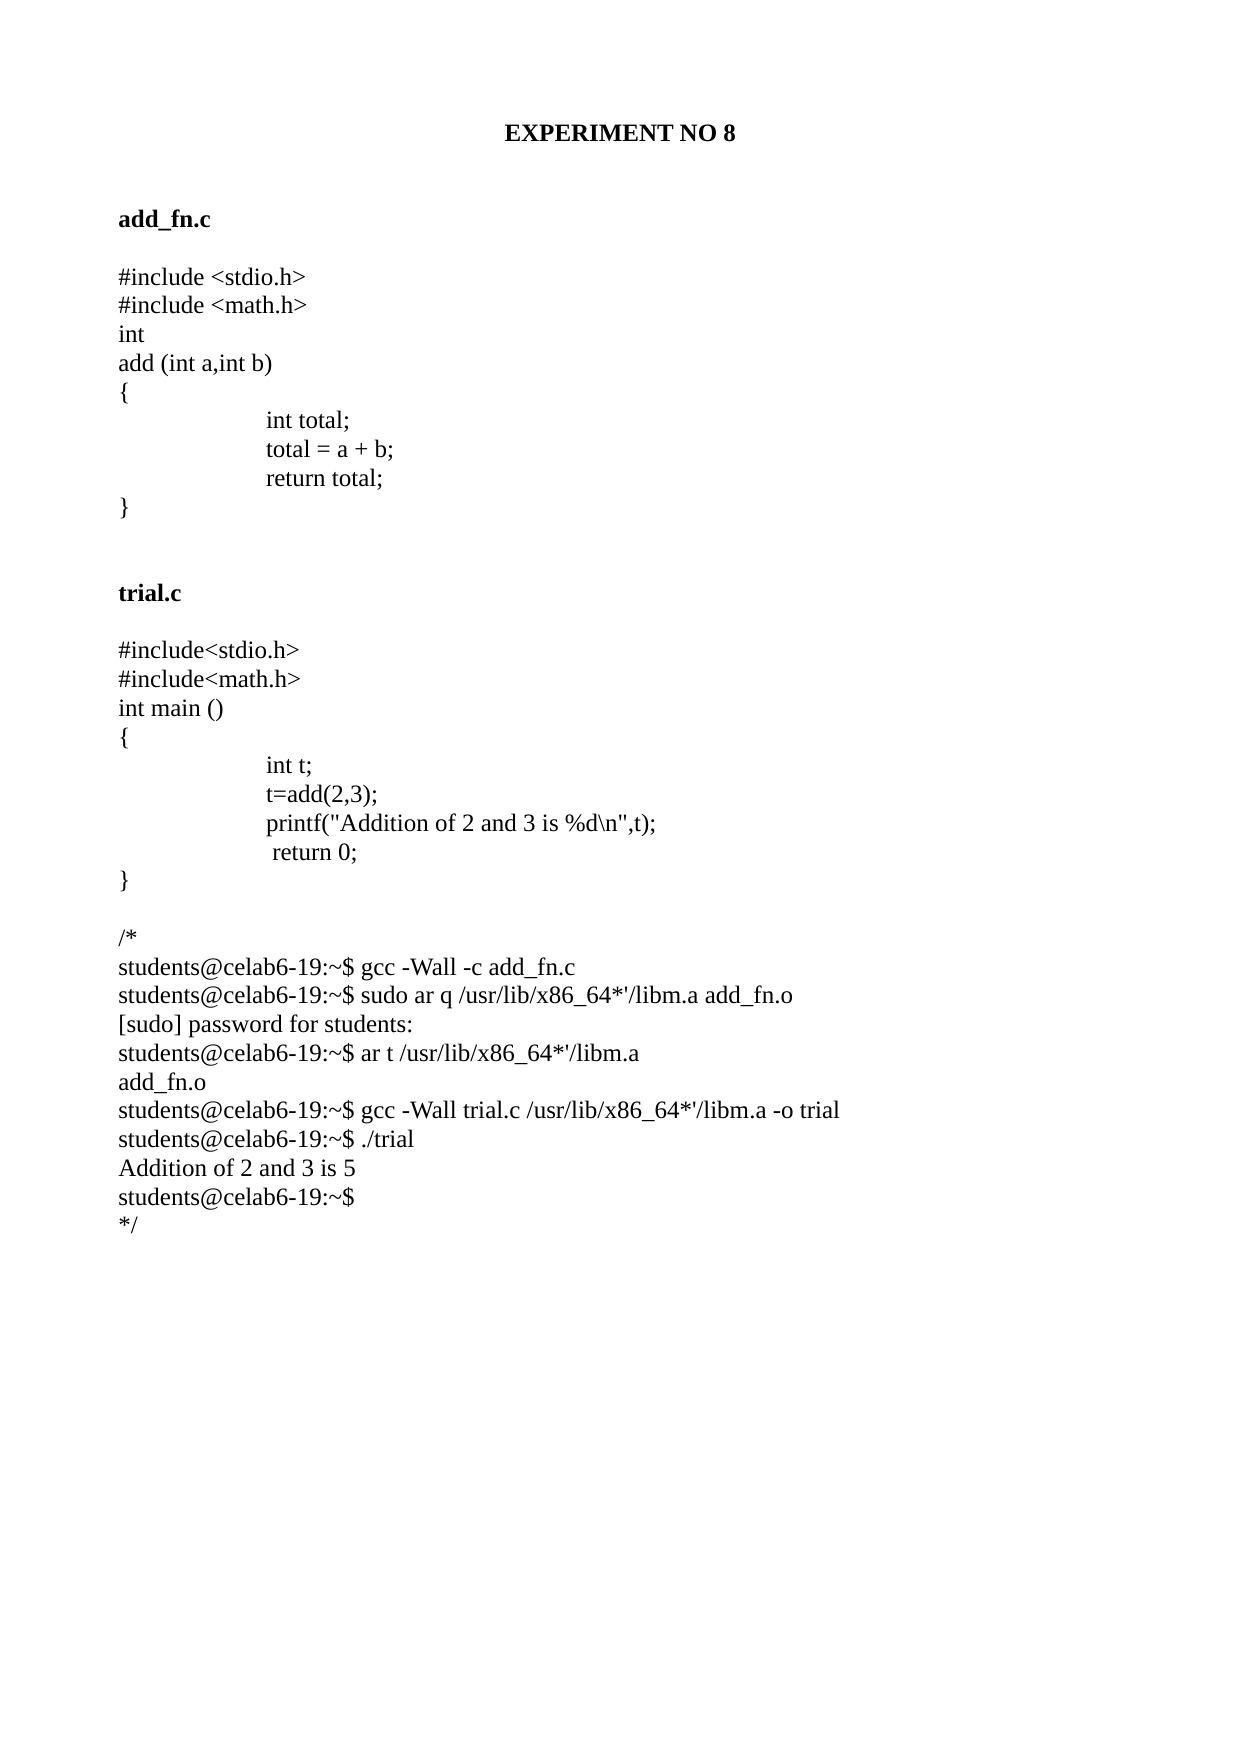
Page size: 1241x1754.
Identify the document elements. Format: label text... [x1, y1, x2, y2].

text add_fn.c [118, 204, 1122, 233]
text #include<math.h> [118, 664, 1122, 693]
text } [118, 492, 1122, 521]
text students@celab6-19:~$ gcc -Wall -c add_fn.c [118, 952, 1122, 981]
text #include <stdio.h> [118, 262, 1122, 291]
text */ [118, 1211, 1122, 1239]
text int main () [118, 693, 1122, 722]
text add_fn.o [118, 1067, 1122, 1096]
text Addition of 2 and 3 is 5 [118, 1153, 1122, 1182]
text return total; [118, 463, 1122, 492]
text { [118, 722, 1122, 751]
text trial.c [118, 578, 1122, 607]
text EXPERIMENT NO 8 [118, 118, 1122, 147]
text } [118, 866, 1122, 894]
text return 0; [118, 837, 1122, 866]
text int t; [118, 751, 1122, 779]
text t=add(2,3); [118, 779, 1122, 808]
text [sudo] password for students: [118, 1009, 1122, 1038]
text int total; [118, 406, 1122, 434]
text students@celab6-19:~$ sudo ar q /usr/lib/x86_64*'/libm.a add_fn.o [118, 981, 1122, 1009]
text printf("Addition of 2 and 3 is %d\n",t); [118, 808, 1122, 837]
text students@celab6-19:~$ ar t /usr/lib/x86_64*'/libm.a [118, 1038, 1122, 1067]
text #include<stdio.h> [118, 636, 1122, 664]
text /* [118, 923, 1122, 952]
text students@celab6-19:~$ ./trial [118, 1124, 1122, 1153]
text students@celab6-19:~$ gcc -Wall trial.c /usr/lib/x86_64*'/libm.a -o trial [118, 1096, 1122, 1124]
text add (int a,int b) [118, 348, 1122, 377]
text students@celab6-19:~$ [118, 1182, 1122, 1211]
text #include <math.h> [118, 291, 1122, 319]
text total = a + b; [118, 434, 1122, 463]
text int [118, 319, 1122, 348]
text { [118, 377, 1122, 406]
